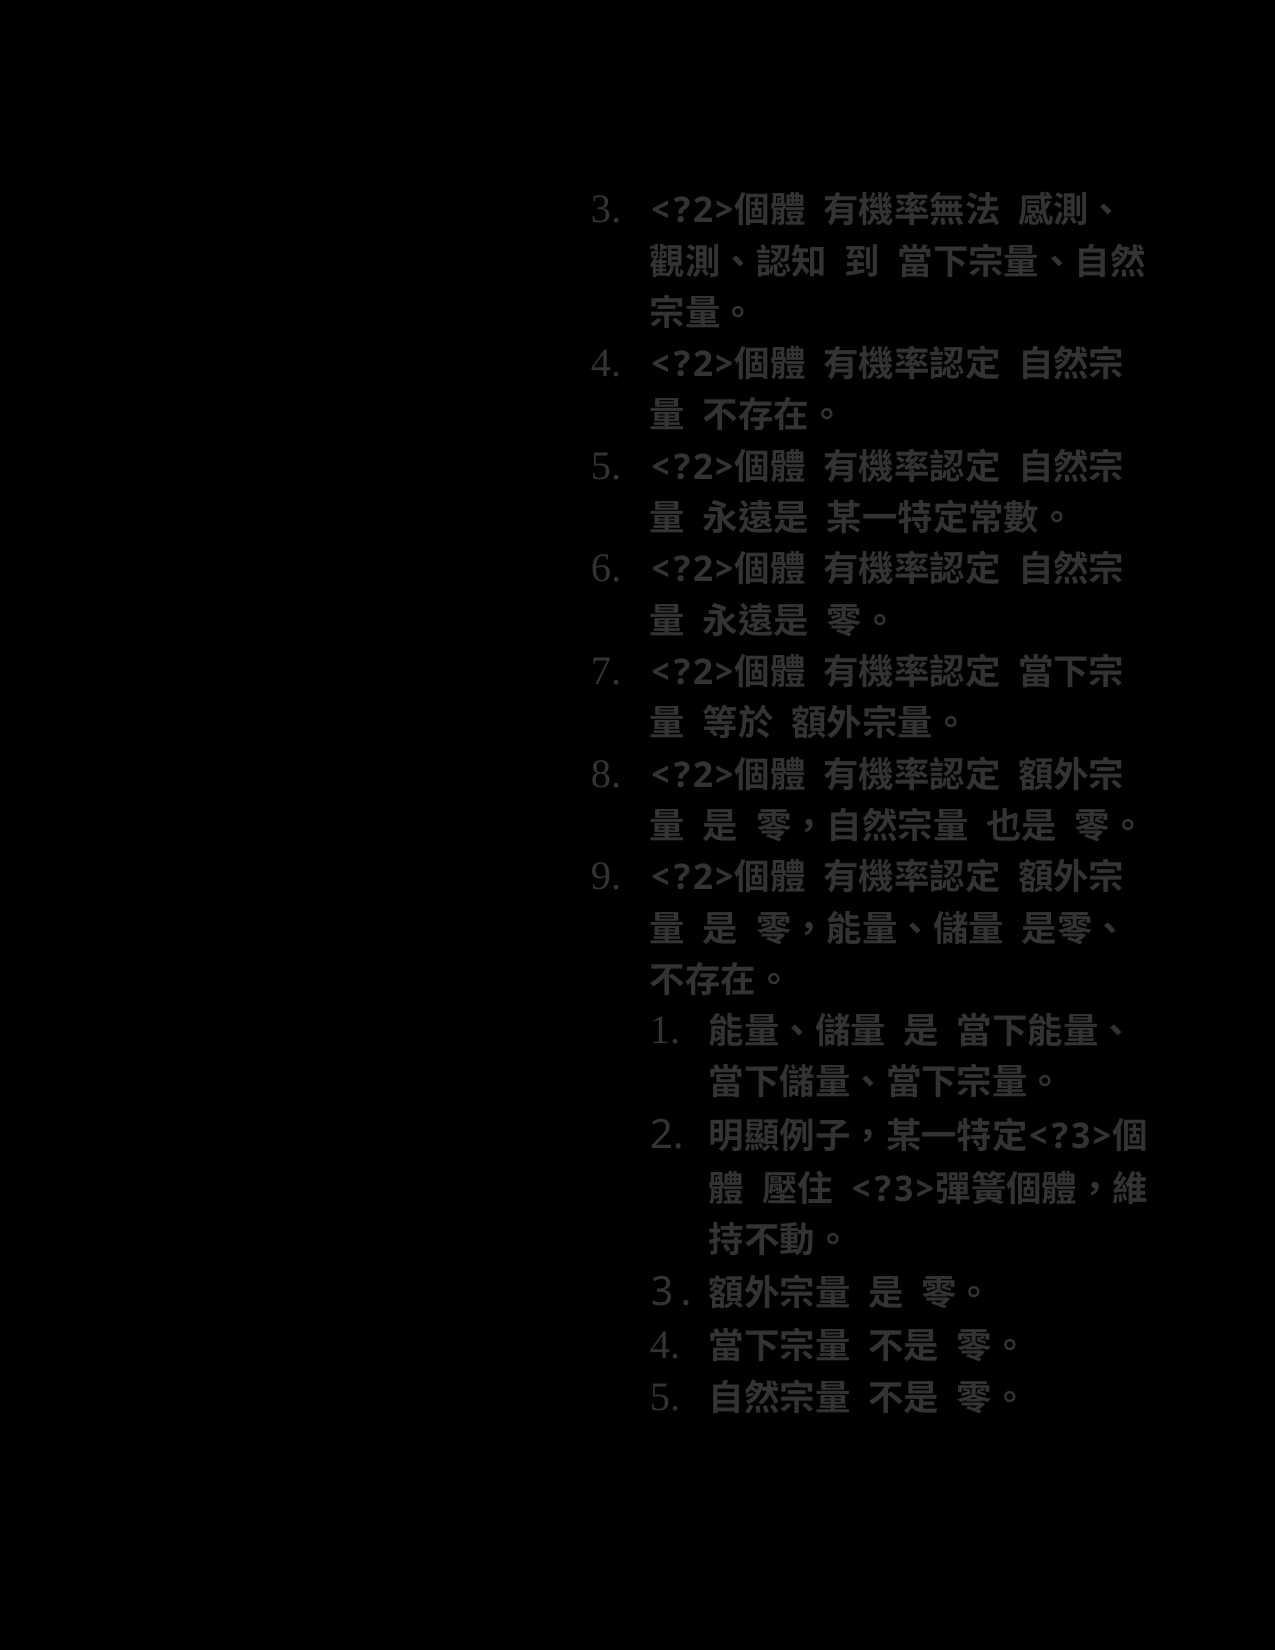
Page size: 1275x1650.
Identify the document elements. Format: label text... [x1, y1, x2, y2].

list <?2>個體 有機率認定 自然宗量 永遠是 零。 [591, 541, 1157, 643]
list <?2>個體 有機率認定 當下宗量 等於 額外宗量。 [591, 643, 1157, 746]
list 當下宗量 不是 零。 [649, 1318, 1157, 1369]
list <?2>個體 有機率認定 自然宗量 永遠是 某一特定常數。 [591, 438, 1157, 541]
list 明顯例子，某一特定<?3>個體 壓住 <?3>彈簧個體，維持不動。 [649, 1105, 1157, 1263]
list <?2>個體 有機率認定 自然宗量 不存在。 [591, 336, 1157, 438]
list <?2>個體 有機率認定 額外宗量 是 零，自然宗量 也是 零。 [591, 746, 1157, 848]
list <?2>個體 有機率認定 額外宗量 是 零，能量、儲量 是零、不存在。 [591, 848, 1157, 1002]
list 額外宗量 是 零。 [649, 1263, 1157, 1318]
list 能量、儲量 是 當下能量、當下儲量、當下宗量。 [649, 1002, 1157, 1105]
list 自然宗量 不是 零。 [649, 1369, 1157, 1420]
list <?2>個體 有機率無法 感測、觀測、認知 到 當下宗量、自然宗量。 [591, 182, 1157, 336]
